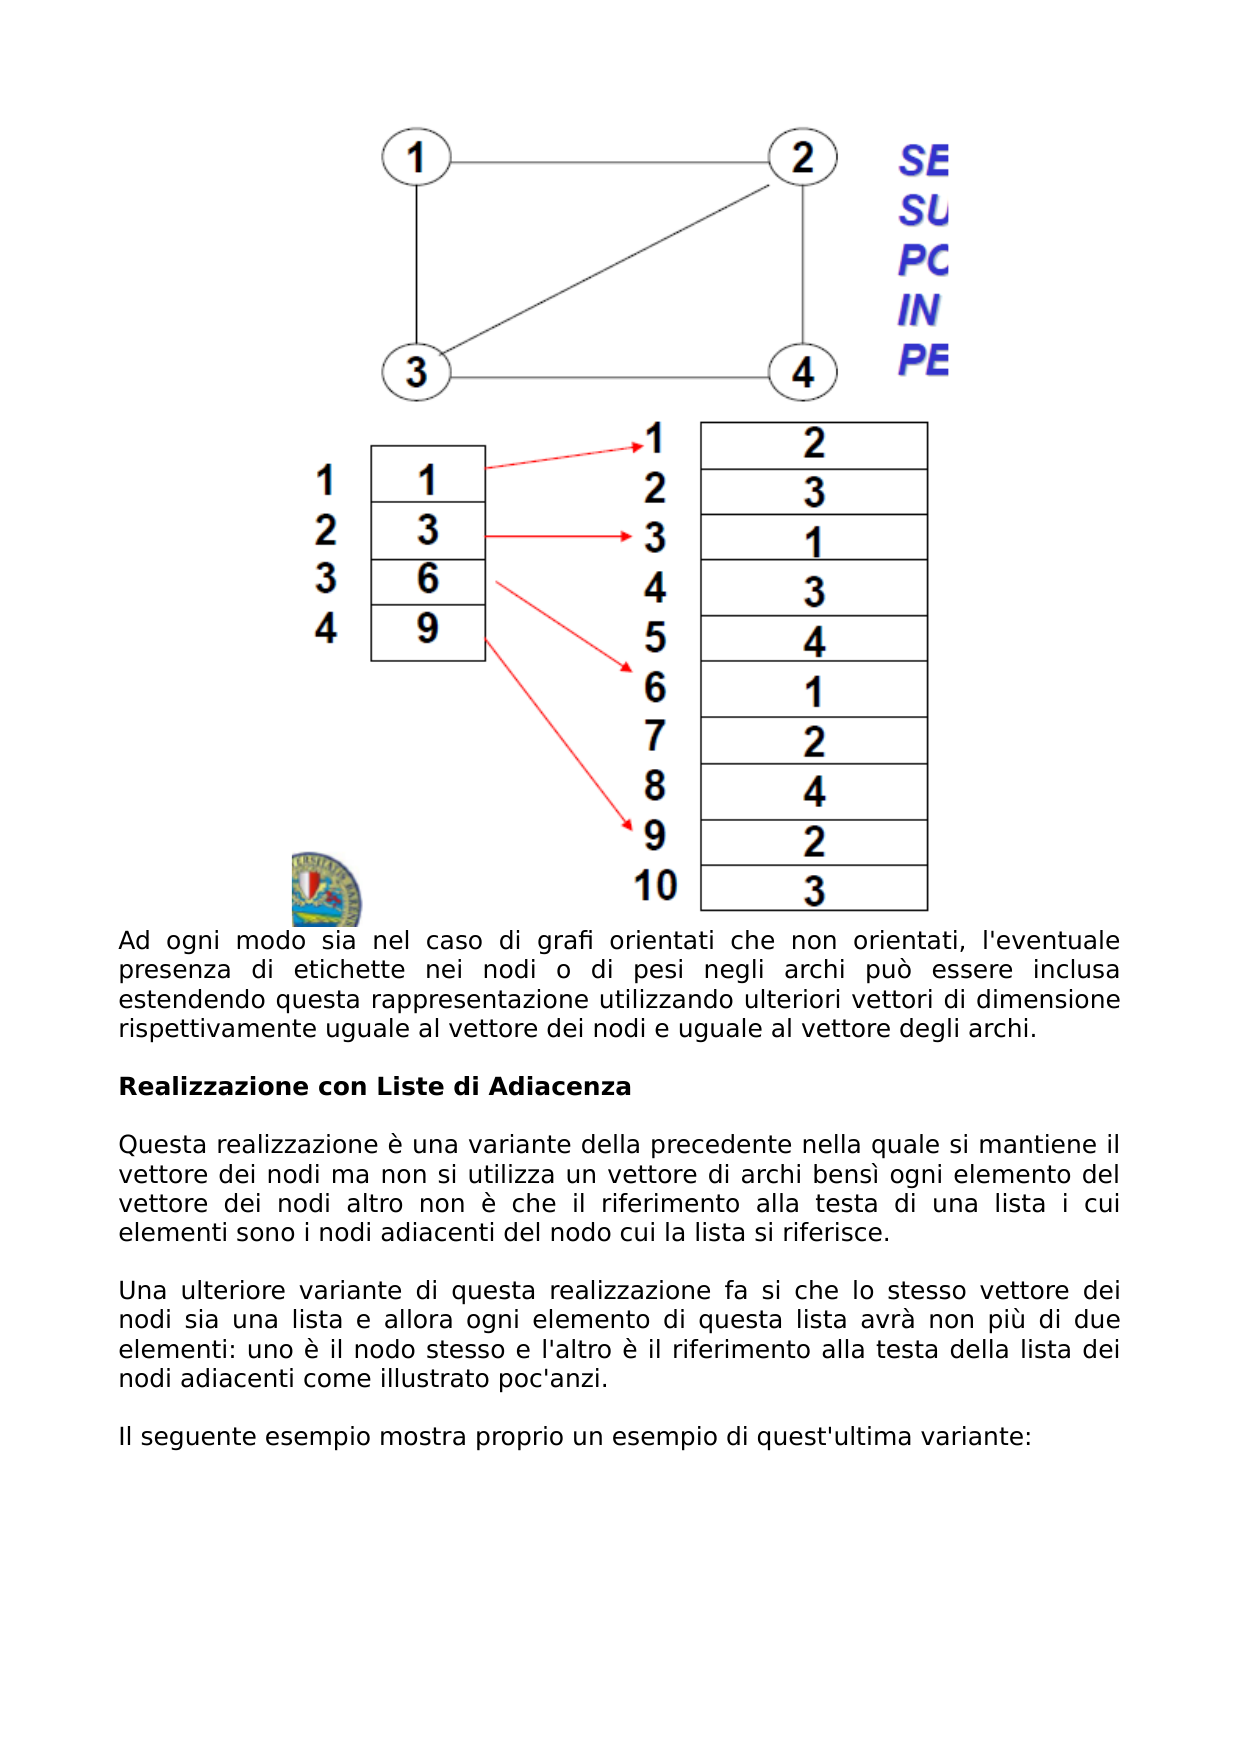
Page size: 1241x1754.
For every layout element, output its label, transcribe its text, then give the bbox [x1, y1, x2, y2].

picture [291, 118, 949, 927]
text Questa realizzazione è una variante della precedente nella quale si mantiene il vettore dei nodi ma non si utilizza un vettore di archi bensì ogni elemento del vettore dei nodi altro non è che il riferimento alla testa di una lista i cui elementi sono i nodi adiacenti del nodo cui la lista si riferisce. [118, 1131, 1122, 1247]
text Realizzazione con Liste di Adiacenza [118, 1072, 1122, 1102]
text Il seguente esempio mostra proprio un esempio di quest'ultima variante: [118, 1422, 1122, 1452]
text Una ulteriore variante di questa realizzazione fa si che lo stesso vettore dei nodi sia una lista e allora ogni elemento di questa lista avrà non più di due elementi: uno è il nodo stesso e l'altro è il riferimento alla testa della lista dei nodi adiacenti come illustrato poc'anzi. [118, 1277, 1122, 1393]
text Ad ogni modo sia nel caso di grafi orientati che non orientati, l'eventuale presenza di etichette nei nodi o di pesi negli archi può essere inclusa estendendo questa rappresentazione utilizzando ulteriori vettori di dimensione rispettivamente uguale al vettore dei nodi e uguale al vettore degli archi. [118, 894, 1122, 1043]
